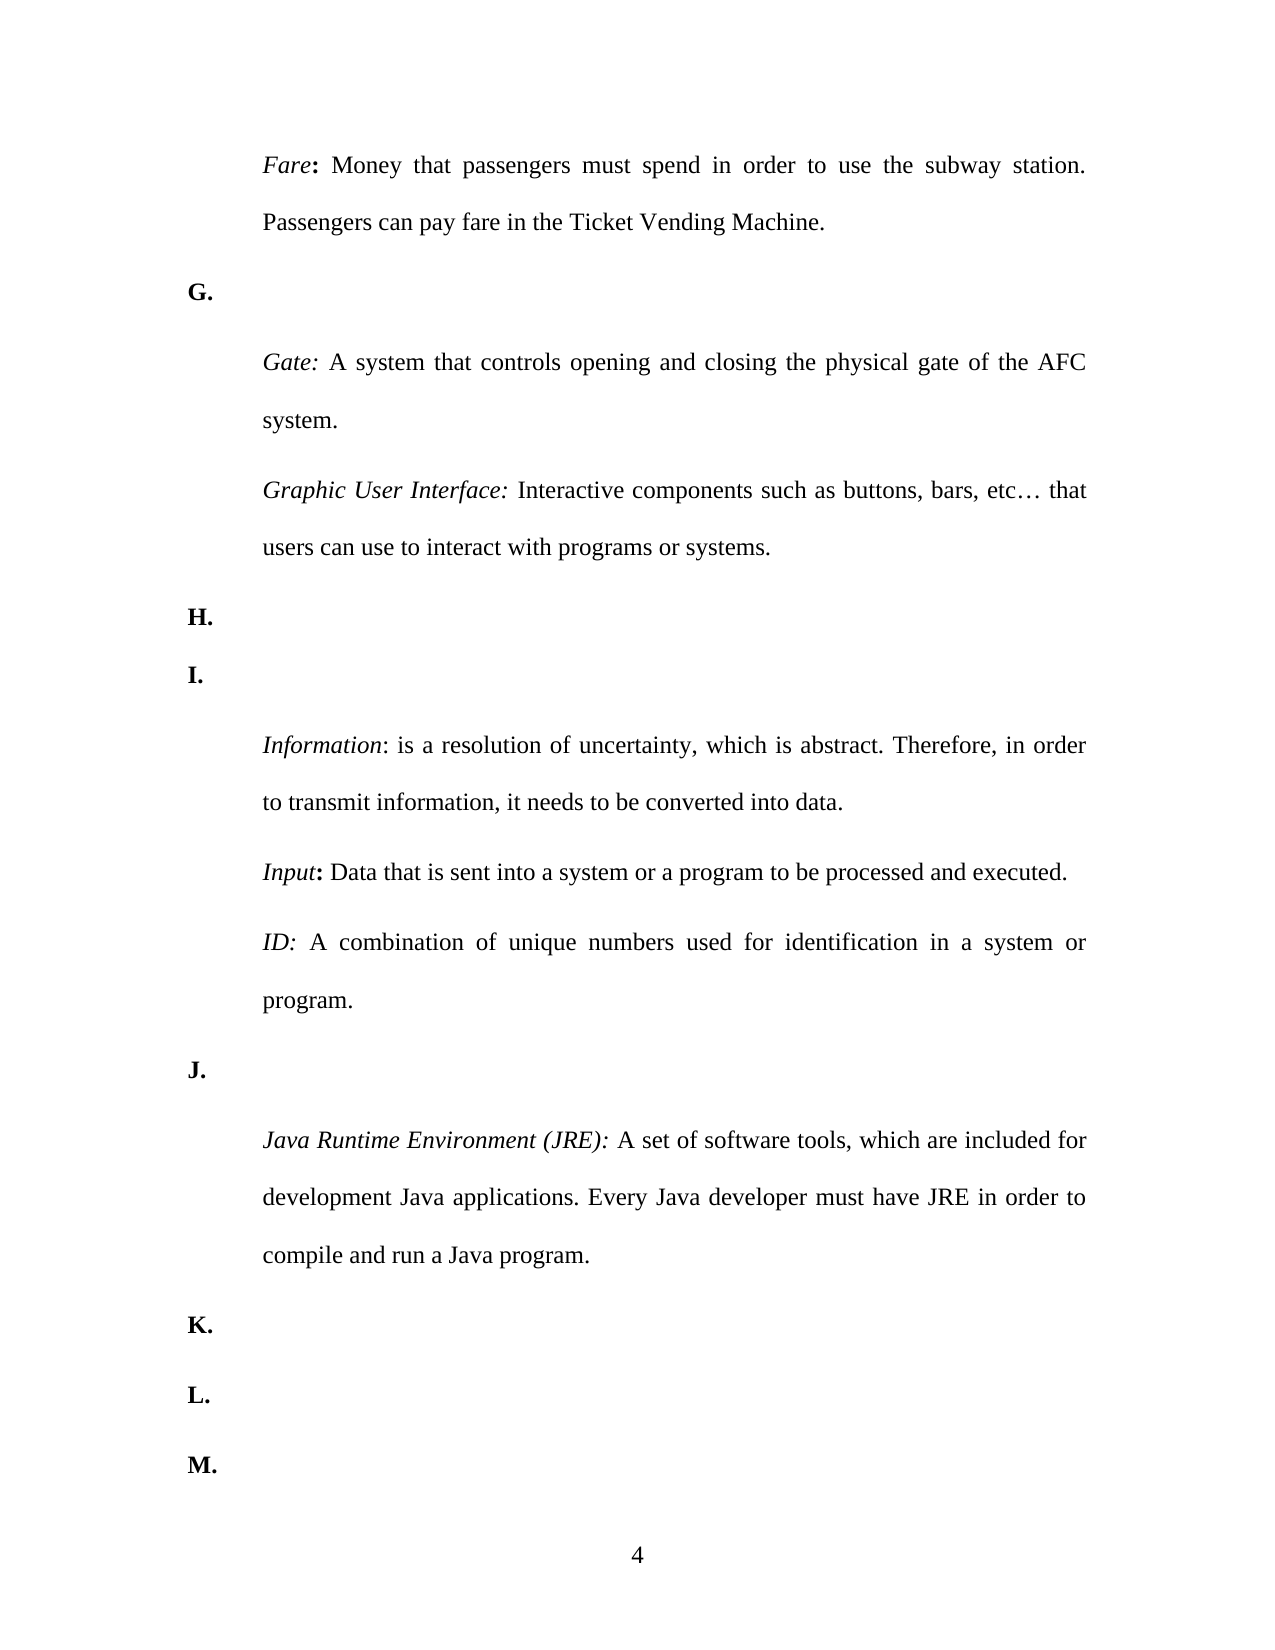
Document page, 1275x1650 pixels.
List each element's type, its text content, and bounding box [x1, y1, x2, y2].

text G. [187, 277, 1087, 306]
text Java Runtime Environment (JRE): A set of software tools, which are included for development Java applications. Every Java developer must have JRE in order to compile and run a Java program. [262, 1125, 1087, 1269]
text H. I. [187, 602, 1087, 689]
text J. [187, 1055, 1087, 1084]
text ID: A combination of unique numbers used for identification in a system or program. [262, 927, 1087, 1014]
text Graphic User Interface: Interactive components such as buttons, bars, etc… that users can use to interact with programs or systems. [262, 475, 1087, 561]
text M. [187, 1450, 1087, 1479]
text Input: Data that is sent into a system or a program to be processed and executed. [262, 857, 1087, 886]
text Fare: Money that passengers must spend in order to use the subway station. Passengers can pay fare in the Ticket Vending Machine. [262, 150, 1087, 236]
text Information: is a resolution of uncertainty, which is abstract. Therefore, in order to transmit information, it needs to be converted into data. [262, 730, 1087, 816]
text Gate: A system that controls opening and closing the physical gate of the AFC system. [262, 347, 1087, 434]
text K. [187, 1310, 1087, 1339]
text L. [187, 1380, 1087, 1409]
